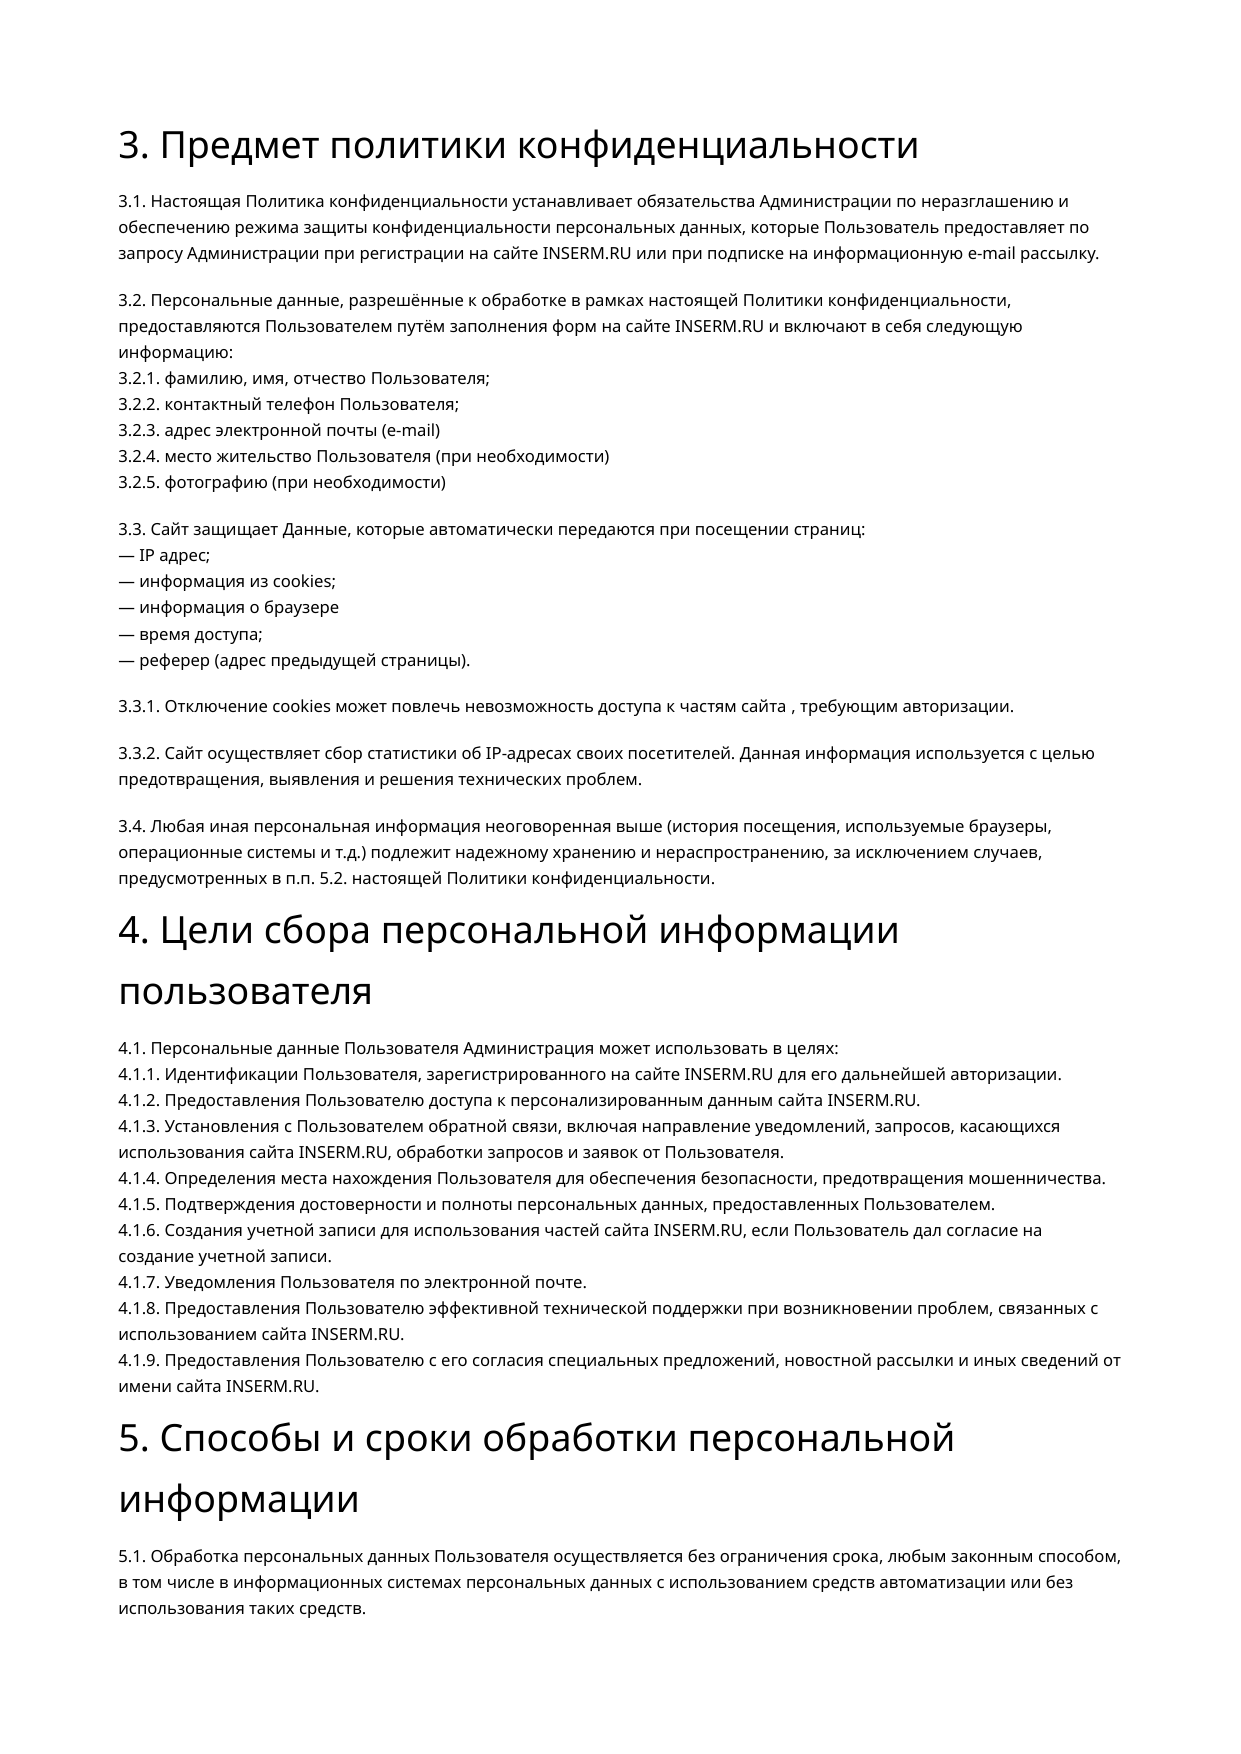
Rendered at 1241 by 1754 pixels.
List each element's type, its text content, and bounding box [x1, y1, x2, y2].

text 3.4. Любая иная персональная информация неоговоренная выше (история посещения, используемые браузеры, операционные системы и т.д.) подлежит надежному хранению и нераспространению, за исключением случаев, предусмотренных в п.п. 5.2. настоящей Политики конфиденциальности. [118, 815, 1122, 889]
text 3.3. Сайт защищает Данные, которые автоматически передаются при посещении страниц: — IP адрес; — информация из cookies; — информация о браузере — время доступа; — реферер (адрес предыдущей страницы). [118, 518, 1122, 671]
text 3.2. Персональные данные, разрешённые к обработке в рамках настоящей Политики конфиденциальности, предоставляются Пользователем путём заполнения форм на сайте INSERM.RU и включают в себя следующую информацию: 3.2.1. фамилию, имя, отчество Пользователя; 3.2.2. контактный телефон Пользователя; 3.2.3. адрес электронной почты (e-mail) 3.2.4. место жительство Пользователя (при необходимости) 3.2.5. фотографию (при необходимости) [118, 289, 1122, 494]
text 3.3.2. Сайт осуществляет сбор статистики об IP-адресах своих посетителей. Данная информация используется с целью предотвращения, выявления и решения технических проблем. [118, 742, 1122, 791]
subtitle 4. Цели сбора персональной информации пользователя [118, 903, 1122, 1016]
subtitle 5. Способы и сроки обработки персональной информации [118, 1411, 1122, 1523]
subtitle 3. Предмет политики конфиденциальности [118, 118, 1122, 169]
text 4.1. Персональные данные Пользователя Администрация может использовать в целях: 4.1.1. Идентификации Пользователя, зарегистрированного на сайте INSERM.RU для его дальнейшей авторизации. 4.1.2. Предоставления Пользователю доступа к персонализированным данным сайта INSERM.RU. 4.1.3. Установления с Пользователем обратной связи, включая направление уведомлений, запросов, касающихся использования сайта INSERM.RU, обработки запросов и заявок от Пользователя. 4.1.4. Определения места нахождения Пользователя для обеспечения безопасности, предотвращения мошенничества. 4.1.5. Подтверждения достоверности и полноты персональных данных, предоставленных Пользователем. 4.1.6. Создания учетной записи для использования частей сайта INSERM.RU, если Пользователь дал согласие на создание учетной записи. 4.1.7. Уведомления Пользователя по электронной почте. 4.1.8. Предоставления Пользователю эффективной технической поддержки при возникновении проблем, связанных с использованием сайта INSERM.RU. 4.1.9. Предоставления Пользователю с его согласия специальных предложений, новостной рассылки и иных сведений от имени сайта INSERM.RU. [118, 1036, 1122, 1397]
text 3.1. Настоящая Политика конфиденциальности устанавливает обязательства Администрации по неразглашению и обеспечению режима защиты конфиденциальности персональных данных, которые Пользователь предоставляет по запросу Администрации при регистрации на сайте INSERM.RU или при подписке на информационную e-mail рассылку. [118, 190, 1122, 264]
text 3.3.1. Отключение cookies может повлечь невозможность доступа к частям сайта , требующим авторизации. [118, 695, 1122, 718]
text 5.1. Обработка персональных данных Пользователя осуществляется без ограничения срока, любым законным способом, в том числе в информационных системах персональных данных с использованием средств автоматизации или без использования таких средств. [118, 1544, 1122, 1619]
